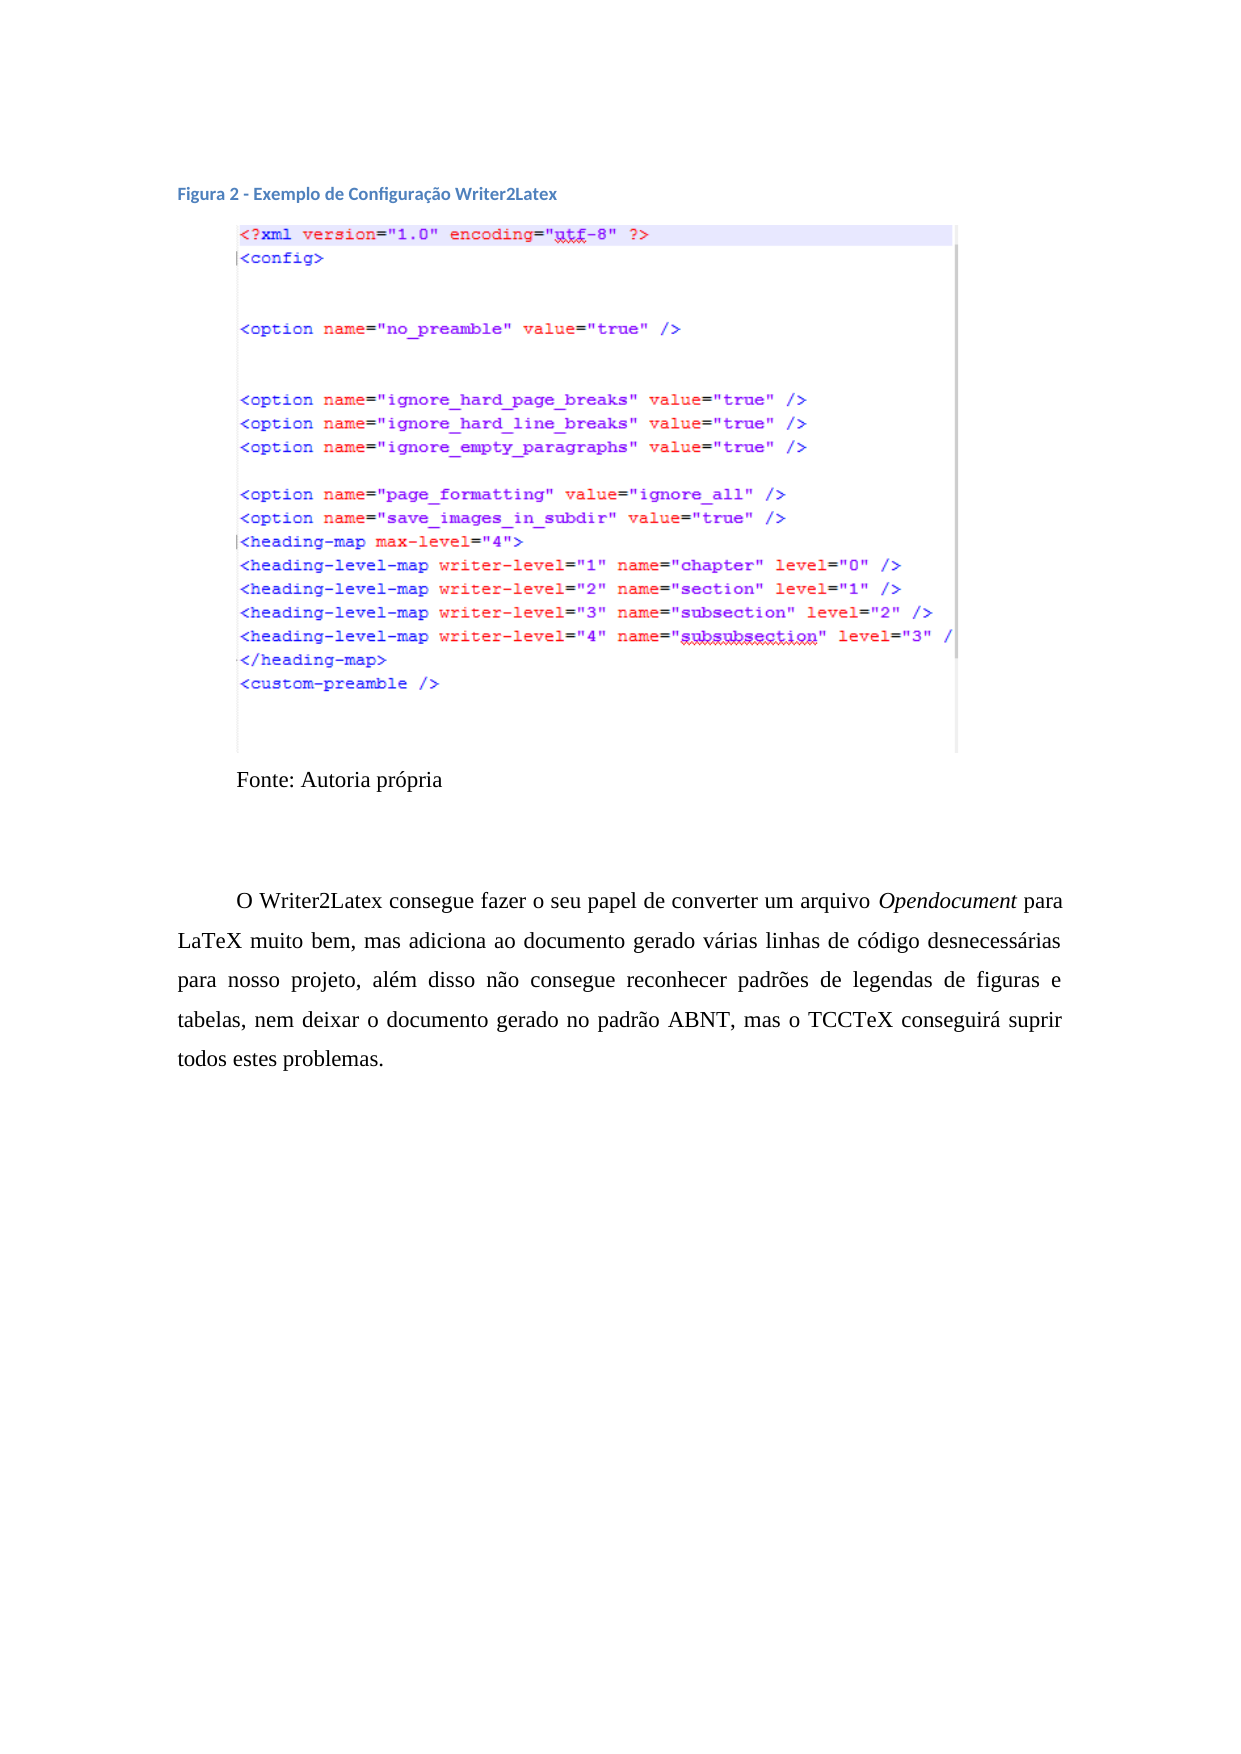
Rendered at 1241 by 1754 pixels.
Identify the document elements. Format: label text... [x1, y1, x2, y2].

text O Writer2Latex consegue fazer o seu papel de converter um arquivo Opendocument para LaTeX muito bem, mas adiciona ao documento gerado várias linhas de código desnecessárias para nosso projeto, além disso não consegue reconhecer padrões de legendas de figuras e tabelas, nem deixar o documento gerado no padrão ABNT, mas o TCCTeX conseguirá suprir todos estes problemas. [177, 887, 1063, 1071]
text Figura 2 - Exemplo de Configuração Writer2Latex [177, 182, 1063, 205]
text Fonte: Autoria própria [177, 766, 1063, 793]
